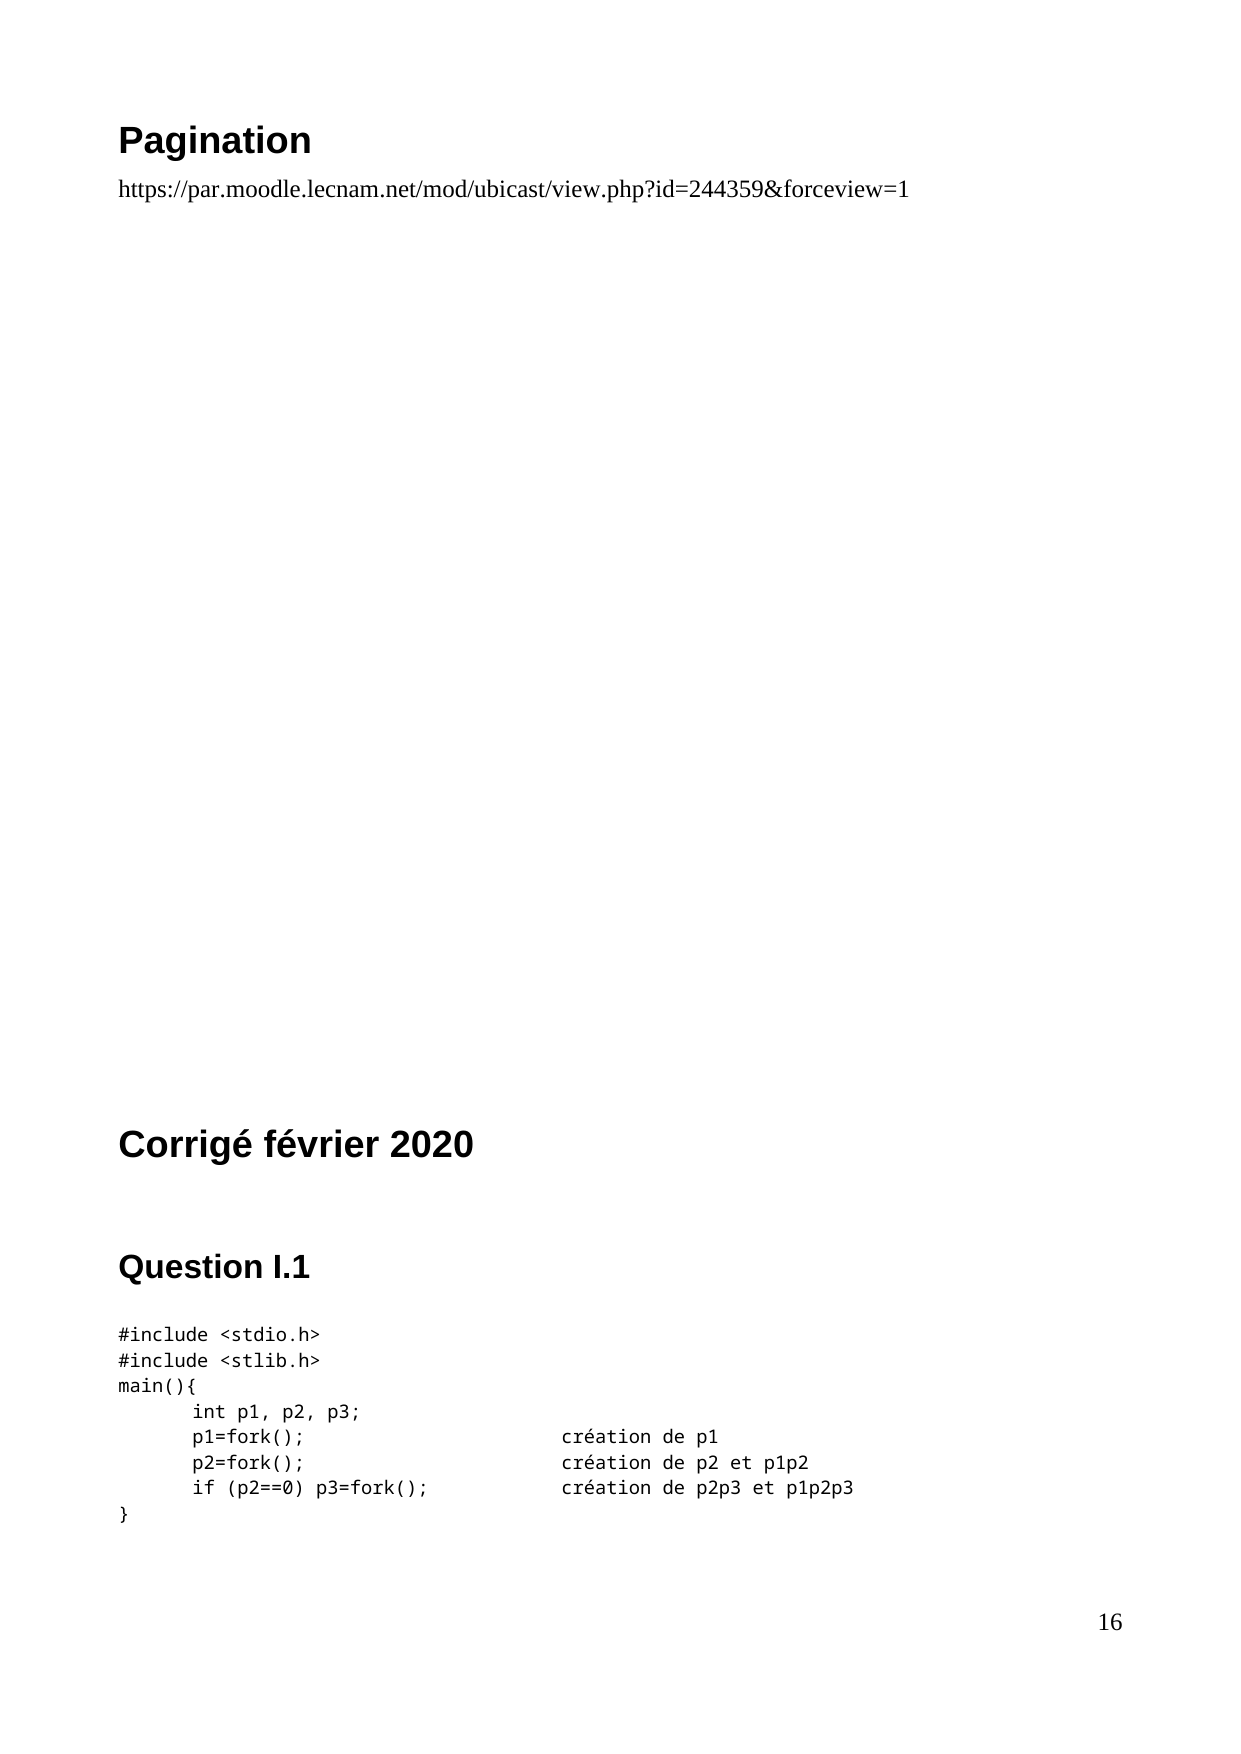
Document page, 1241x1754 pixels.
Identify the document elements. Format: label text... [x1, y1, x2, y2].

text int p1, p2, p3; [118, 1398, 1122, 1423]
text #include <stlib.h> [118, 1347, 1122, 1372]
subtitle Question I.1 [118, 1247, 1122, 1285]
text main(){ [118, 1372, 1122, 1398]
text if (p2==0) p3=fork(); création de p2p3 et p1p2p3 [118, 1474, 1122, 1500]
text p2=fork(); création de p2 et p1p2 [118, 1449, 1122, 1474]
text } [118, 1500, 1122, 1526]
subtitle Pagination [118, 118, 1122, 162]
text p1=fork(); création de p1 [118, 1423, 1122, 1449]
subtitle Corrigé février 2020 [118, 1122, 1122, 1166]
text https://par.moodle.lecnam.net/mod/ubicast/view.php?id=244359&forceview=1 [118, 174, 1122, 203]
text #include <stdio.h> [118, 1321, 1122, 1347]
